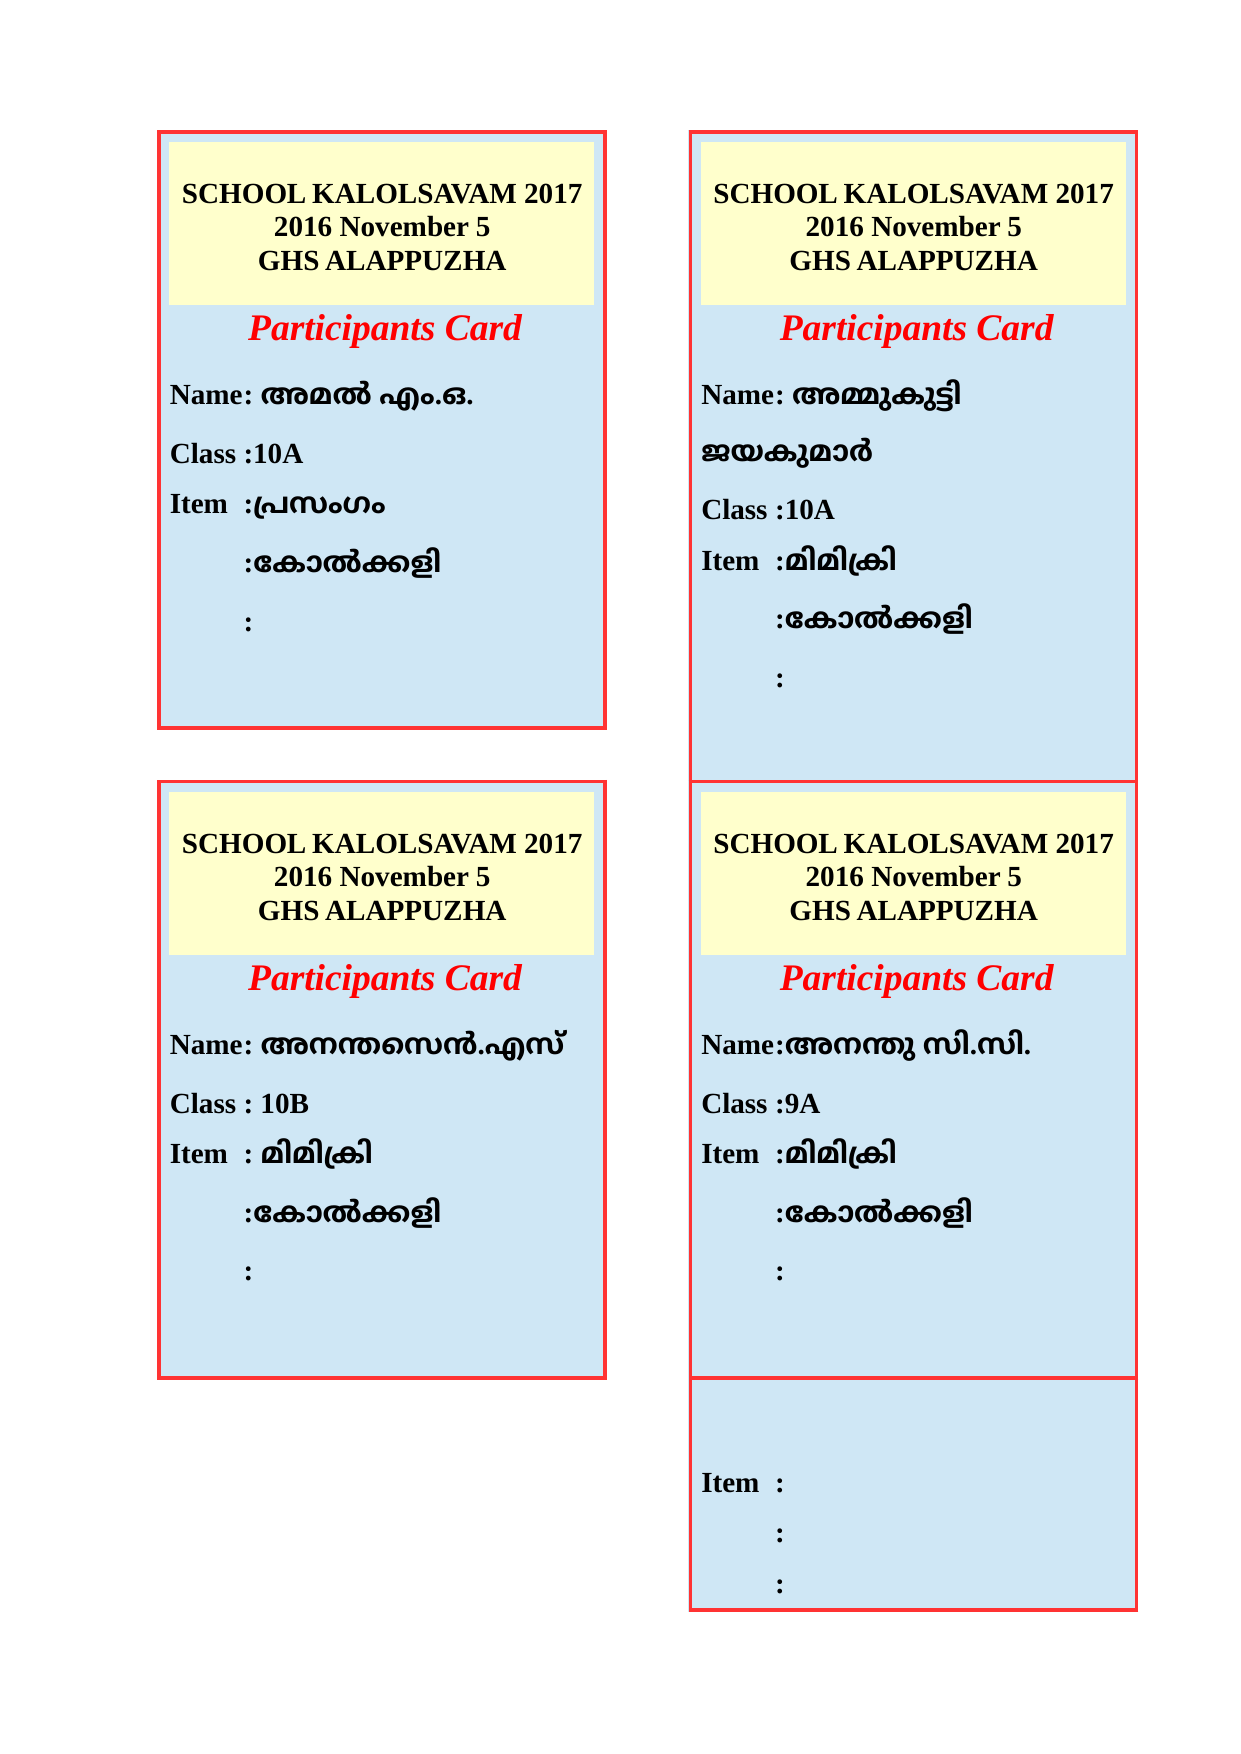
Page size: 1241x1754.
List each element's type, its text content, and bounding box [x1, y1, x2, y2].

text SCHOOL KALOLSAVAM 2017 [701, 176, 1126, 209]
text Class :10A [701, 492, 1126, 526]
text Class : 10B [169, 1086, 594, 1119]
text SCHOOL KALOLSAVAM 2017 [169, 176, 594, 209]
text Name : അനന്തസെന്‍.എസ് [169, 1027, 594, 1066]
text GHS ALAPPUZHA [701, 243, 1126, 277]
text GHS ALAPPUZHA [169, 243, 594, 277]
text 2016 November 5 [701, 859, 1126, 893]
text :കോല്‍ക്കളി [701, 601, 1126, 641]
text 2016 November 5 [169, 209, 594, 243]
text : [701, 660, 1126, 694]
text Class :10A [169, 436, 594, 469]
text Name : അമൽ എം.ഒ. [169, 377, 594, 416]
text Name :അനന്തു സി.സി. [701, 1027, 1126, 1066]
text SCHOOL KALOLSAVAM 2017 [701, 826, 1126, 859]
text : [701, 1253, 1126, 1287]
text Item :പ്രസംഗം [169, 486, 594, 526]
text GHS ALAPPUZHA [169, 893, 594, 926]
text :കോല്‍ക്കളി [169, 545, 594, 584]
text Participants Card [701, 305, 1126, 348]
text Participants Card [169, 305, 594, 348]
text : [701, 1516, 1126, 1549]
text Participants Card [701, 955, 1126, 998]
text 2016 November 5 [701, 209, 1126, 243]
text : [701, 1566, 1126, 1599]
text Item : [701, 1465, 1126, 1499]
text Name : അമ്മുകുട്ടി ജയകുമാര്‍ [701, 377, 1126, 473]
text 2016 November 5 [169, 859, 594, 893]
text Class :9A [701, 1086, 1126, 1119]
text : [169, 604, 594, 637]
text Item : മിമിക്രി [169, 1136, 594, 1175]
text Participants Card [169, 955, 594, 998]
text GHS ALAPPUZHA [701, 893, 1126, 926]
text Item :മിമിക്രി [701, 543, 1126, 582]
text :കോല്‍ക്കളി [701, 1195, 1126, 1234]
text Item :മിമിക്രി [701, 1136, 1126, 1175]
text SCHOOL KALOLSAVAM 2017 [169, 826, 594, 859]
text : [169, 1253, 594, 1287]
text ­ [118, 118, 1122, 147]
text :കോല്‍ക്കളി [169, 1195, 594, 1234]
